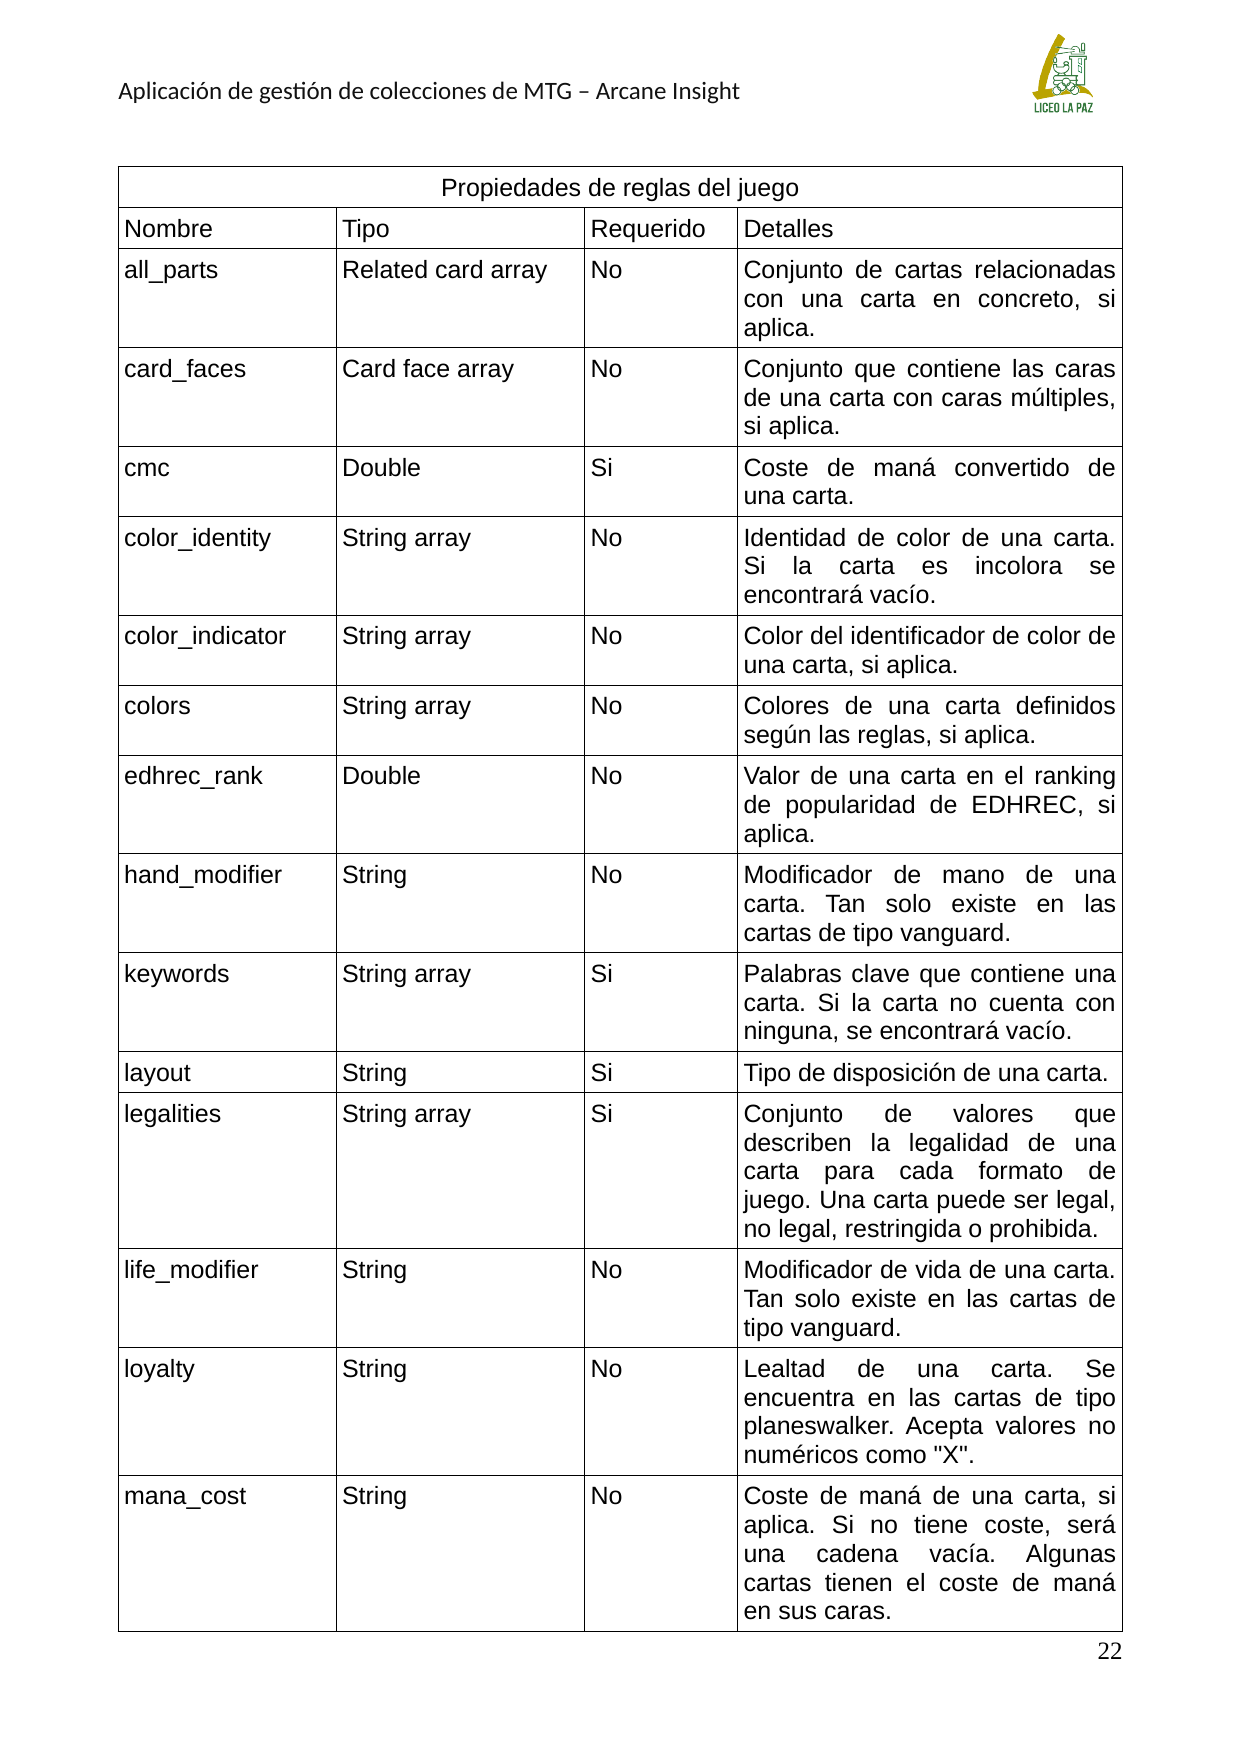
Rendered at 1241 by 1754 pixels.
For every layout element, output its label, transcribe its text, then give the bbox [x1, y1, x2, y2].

table_cell String array [337, 686, 584, 754]
table_cell Identidad de color de una carta. Si la carta es incolora se encontrará vacío. [738, 517, 1122, 614]
table_cell String array [337, 616, 584, 684]
table_cell Nombre [119, 208, 336, 248]
picture [1025, 26, 1100, 121]
table_cell String [337, 1348, 584, 1474]
table_cell String array [337, 1093, 584, 1248]
table_cell Tipo de disposición de una carta. [738, 1052, 1122, 1092]
table_cell No [585, 249, 737, 347]
table_cell Si [585, 1052, 737, 1092]
table_cell all_parts [119, 249, 336, 347]
table_cell life_modifier [119, 1249, 336, 1347]
table_cell Si [585, 953, 737, 1051]
table_cell No [585, 348, 737, 446]
table_cell String [337, 854, 584, 952]
table_cell loyalty [119, 1348, 336, 1474]
table_cell Color del identificador de color de una carta, si aplica. [738, 616, 1122, 684]
table_cell String [337, 1249, 584, 1347]
table_cell Requerido [585, 208, 737, 248]
table_cell String array [337, 953, 584, 1051]
table_cell cmc [119, 447, 336, 516]
table_cell No [585, 756, 737, 853]
table_cell color_indicator [119, 616, 336, 684]
table_cell Detalles [738, 208, 1122, 248]
table_cell Valor de una carta en el ranking de popularidad de EDHREC, si aplica. [738, 756, 1122, 853]
table_header Propiedades de reglas del juego [119, 167, 1122, 207]
table_cell No [585, 616, 737, 684]
table_cell Colores de una carta definidos según las reglas, si aplica. [738, 686, 1122, 754]
table_cell No [585, 686, 737, 754]
table_cell layout [119, 1052, 336, 1092]
table_cell No [585, 854, 737, 952]
table_cell Lealtad de una carta. Se encuentra en las cartas de tipo planeswalker. Acepta valores no numéricos como "X". [738, 1348, 1122, 1474]
table_cell colors [119, 686, 336, 754]
table_cell Double [337, 447, 584, 516]
table_cell No [585, 1476, 737, 1631]
table_cell No [585, 517, 737, 614]
table_cell Conjunto de valores que describen la legalidad de una carta para cada formato de juego. Una carta puede ser legal, no legal, restringida o prohibida. [738, 1093, 1122, 1248]
table_cell Double [337, 756, 584, 853]
table_cell Si [585, 1093, 737, 1248]
table_cell No [585, 1249, 737, 1347]
table_cell color_identity [119, 517, 336, 614]
table_cell hand_modifier [119, 854, 336, 952]
table_cell Palabras clave que contiene una carta. Si la carta no cuenta con ninguna, se encontrará vacío. [738, 953, 1122, 1051]
table_cell String array [337, 517, 584, 614]
table_cell edhrec_rank [119, 756, 336, 853]
table_cell String [337, 1052, 584, 1092]
table_cell Conjunto de cartas relacionadas con una carta en concreto, si aplica. [738, 249, 1122, 347]
table_cell Related card array [337, 249, 584, 347]
table_cell legalities [119, 1093, 336, 1248]
table_cell Modificador de mano de una carta. Tan solo existe en las cartas de tipo vanguard. [738, 854, 1122, 952]
table_cell Coste de maná de una carta, si aplica. Si no tiene coste, será una cadena vacía. Algunas cartas tienen el coste de maná en sus caras. [738, 1476, 1122, 1631]
table_cell Conjunto que contiene las caras de una carta con caras múltiples, si aplica. [738, 348, 1122, 446]
table_cell Si [585, 447, 737, 516]
table_cell No [585, 1348, 737, 1474]
table_cell String [337, 1476, 584, 1631]
table_cell card_faces [119, 348, 336, 446]
table_cell Tipo [337, 208, 584, 248]
table_cell Modificador de vida de una carta. Tan solo existe en las cartas de tipo vanguard. [738, 1249, 1122, 1347]
table_cell Coste de maná convertido de una carta. [738, 447, 1122, 516]
table_cell keywords [119, 953, 336, 1051]
table_cell Card face array [337, 348, 584, 446]
table_cell mana_cost [119, 1476, 336, 1631]
